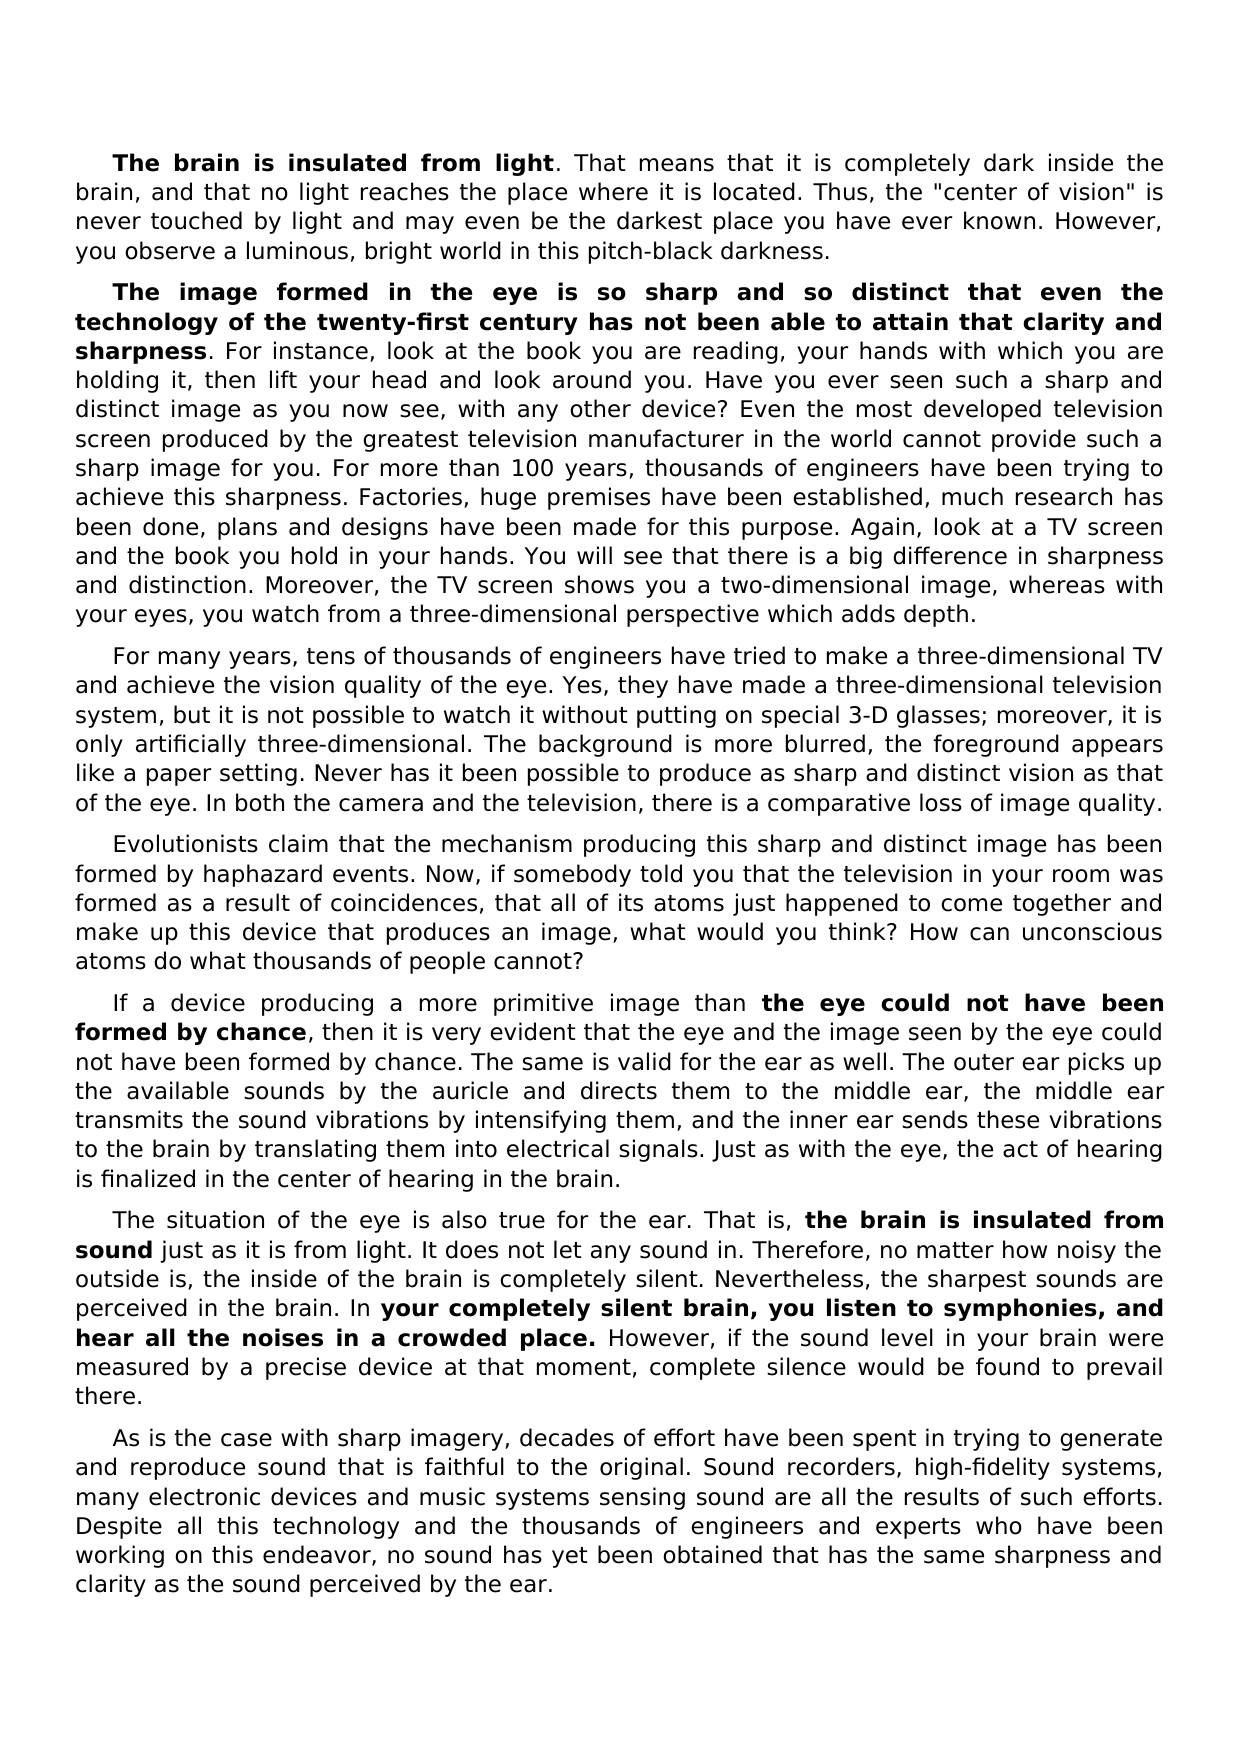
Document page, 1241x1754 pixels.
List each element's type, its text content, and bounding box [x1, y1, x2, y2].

text Evolutionists claim that the mechanism producing this sharp and distinct image has been formed by haphazard events. Now, if somebody told you that the television in your room was formed as a result of coincidences, that all of its atoms just happened to come together and make up this device that produces an image, what would you think? How can unconscious atoms do what thousands of people cannot? [75, 831, 1165, 975]
text For many years, tens of thousands of engineers have tried to make a three-dimensional TV and achieve the vision quality of the eye. Yes, they have made a three-dimensional television system, but it is not possible to watch it without putting on special 3-D glasses; moreover, it is only artificially three-dimensional. The background is more blurred, the foreground appears like a paper setting. Never has it been possible to produce as sharp and distinct vision as that of the eye. In both the camera and the television, there is a comparative loss of image quality. [75, 643, 1165, 816]
text The brain is insulated from light. That means that it is completely dark inside the brain, and that no light reaches the place where it is located. Thus, the "center of vision" is never touched by light and may even be the darkest place you have ever known. However, you observe a luminous, bright world in this pitch-black darkness. [75, 150, 1165, 264]
text As is the case with sharp imagery, decades of effort have been spent in trying to generate and reproduce sound that is faithful to the original. Sound recorders, high-fidelity systems, many electronic devices and music systems sensing sound are all the results of such efforts. Despite all this technology and the thousands of engineers and experts who have been working on this endeavor, no sound has yet been obtained that has the same sharpness and clarity as the sound perceived by the ear. [75, 1425, 1165, 1598]
text The situation of the eye is also true for the ear. That is, the brain is insulated from sound just as it is from light. It does not let any sound in. Therefore, no matter how noisy the outside is, the inside of the brain is completely silent. Nevertheless, the sharpest sounds are perceived in the brain. In your completely silent brain, you listen to symphonies, and hear all the noises in a crowded place. However, if the sound level in your brain were measured by a precise device at that moment, complete silence would be found to prevail there. [75, 1208, 1165, 1410]
text The image formed in the eye is so sharp and so distinct that even the technology of the twenty-first century has not been able to attain that clarity and sharpness. For instance, look at the book you are reading, your hands with which you are holding it, then lift your head and look around you. Have you ever seen such a sharp and distinct image as you now see, with any other device? Even the most developed television screen produced by the greatest television manufacturer in the world cannot provide such a sharp image for you. For more than 100 years, thousands of engineers have been trying to achieve this sharpness. Factories, huge premises have been established, much research has been done, plans and designs have been made for this purpose. Again, look at a TV screen and the book you hold in your hands. You will see that there is a big difference in sharpness and distinction. Moreover, the TV screen shows you a two-dimensional image, whereas with your eyes, you watch from a three-dimensional perspective which adds depth. [75, 279, 1165, 628]
text If a device producing a more primitive image than the eye could not have been formed by chance, then it is very evident that the eye and the image seen by the eye could not have been formed by chance. The same is valid for the ear as well. The outer ear picks up the available sounds by the auricle and directs them to the middle ear, the middle ear transmits the sound vibrations by intensifying them, and the inner ear sends these vibrations to the brain by translating them into electrical signals. Just as with the eye, the act of hearing is finalized in the center of hearing in the brain. [75, 990, 1165, 1193]
